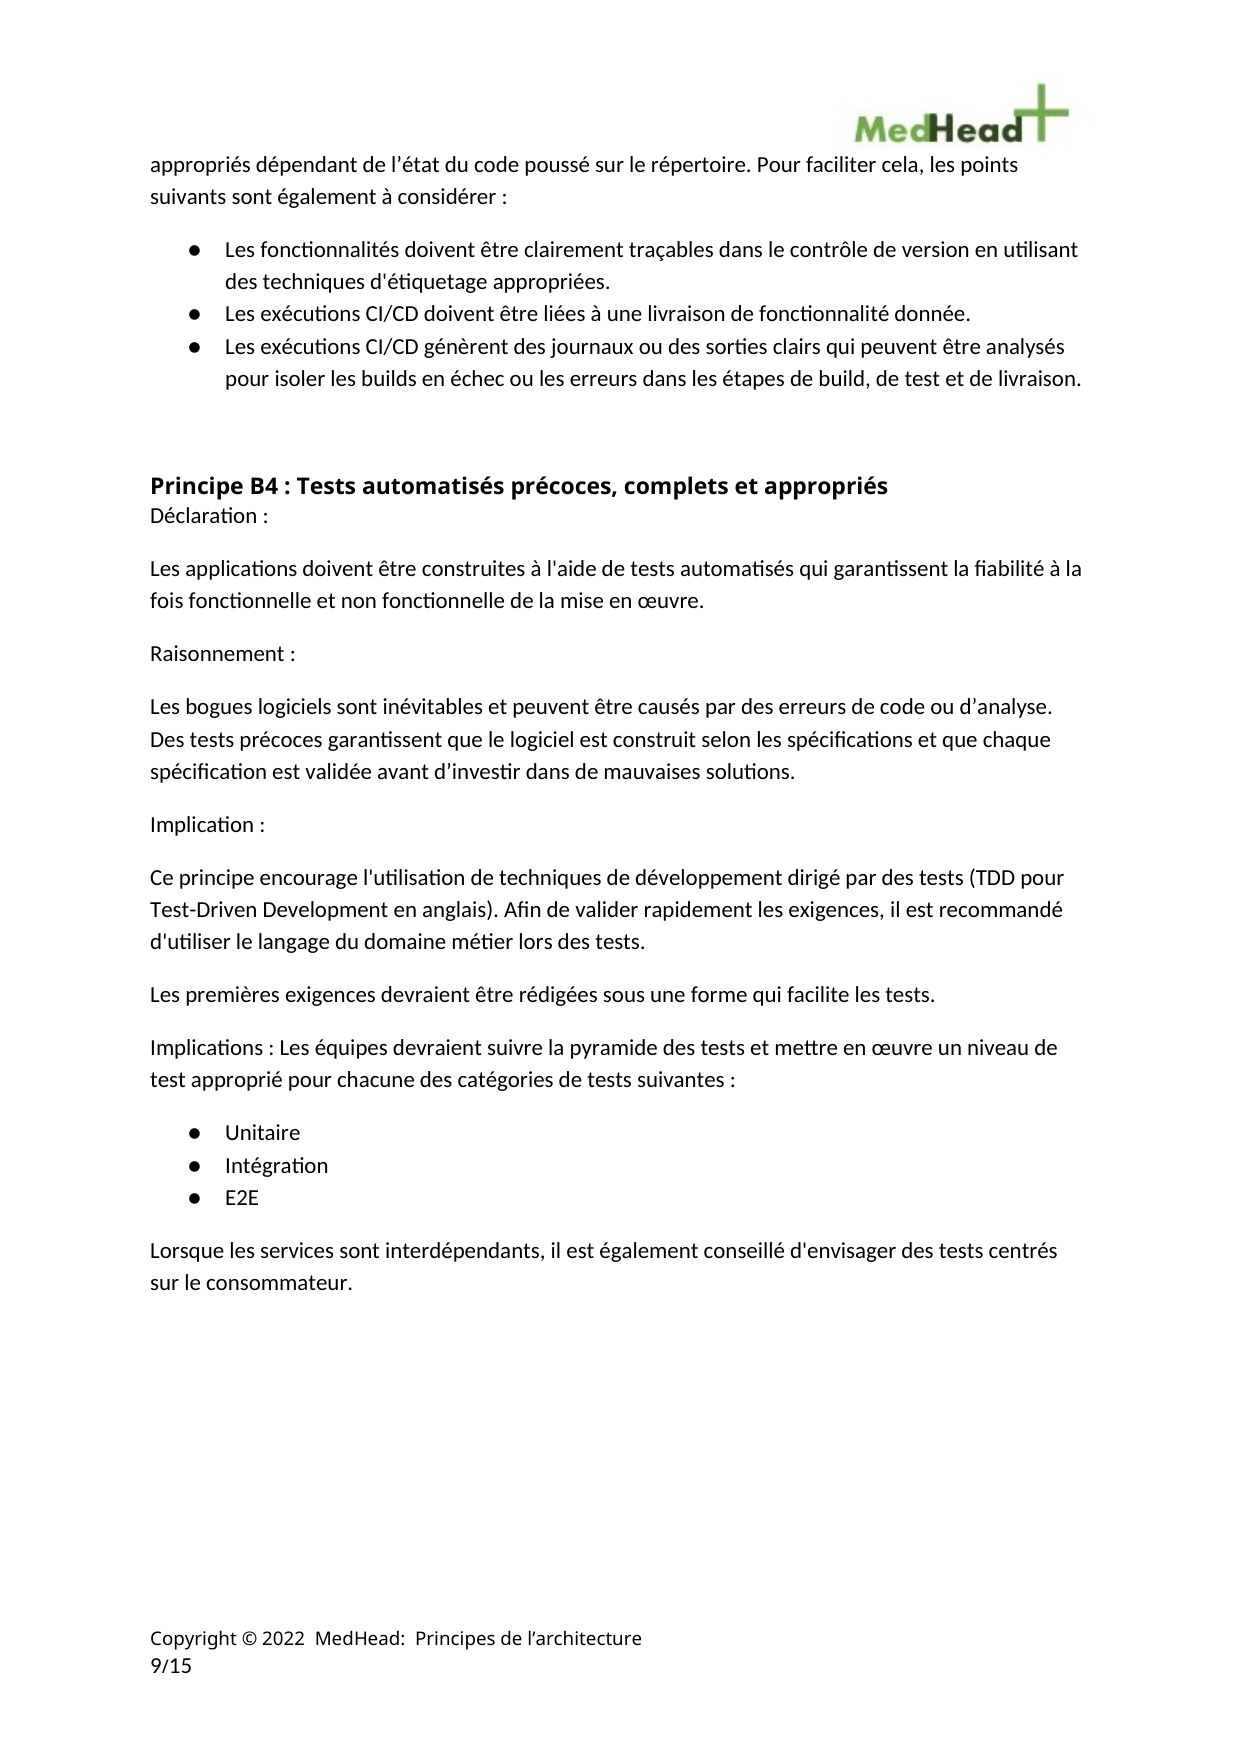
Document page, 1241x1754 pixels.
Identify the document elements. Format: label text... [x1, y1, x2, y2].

text Les premières exigences devraient être rédigées sous une forme qui facilite les tests. [150, 980, 1090, 1008]
list Les fonctionnalités doivent être clairement traçables dans le contrôle de version en utilisant des techniques d'étiquetage appropriées. [187, 235, 1090, 295]
text Implications : Les équipes devraient suivre la pyramide des tests et mettre en œuvre un niveau de test approprié pour chacune des catégories de tests suivantes : [150, 1033, 1090, 1093]
text Déclaration : [150, 501, 1090, 529]
text Ce principe encourage l'utilisation de techniques de développement dirigé par des tests (TDD pour Test-Driven Development en anglais). Afin de valider rapidement les exigences, il est recommandé d'utiliser le langage du domaine métier lors des tests. [150, 863, 1090, 955]
text Les applications doivent être construites à l'aide de tests automatisés qui garantissent la fiabilité à la fois fonctionnelle et non fonctionnelle de la mise en œuvre. [150, 554, 1090, 614]
text Les bogues logiciels sont inévitables et peuvent être causés par des erreurs de code ou d’analyse. Des tests précoces garantissent que le logiciel est construit selon les spécifications et que chaque spécification est validée avant d’investir dans de mauvaises solutions. [150, 692, 1090, 785]
list Intégration [187, 1151, 1090, 1179]
text Raisonnement : [150, 639, 1090, 667]
text appropriés dépendant de l’état du code poussé sur le répertoire. Pour faciliter cela, les points suivants sont également à considérer : [150, 150, 1090, 210]
text Implication : [150, 810, 1090, 838]
list Unitaire [187, 1118, 1090, 1147]
picture [834, 75, 1091, 150]
text Lorsque les services sont interdépendants, il est également conseillé d'envisager des tests centrés sur le consommateur. [150, 1236, 1090, 1296]
list Les exécutions CI/CD génèrent des journaux ou des sorties clairs qui peuvent être analysés pour isoler les builds en échec ou les erreurs dans les étapes de build, de test et de livraison. [187, 332, 1090, 392]
list E2E [187, 1183, 1090, 1211]
subtitle Principe B4 : Tests automatisés précoces, complets et appropriés [150, 470, 1090, 501]
list Les exécutions CI/CD doivent être liées à une livraison de fonctionnalité donnée. [187, 299, 1090, 328]
